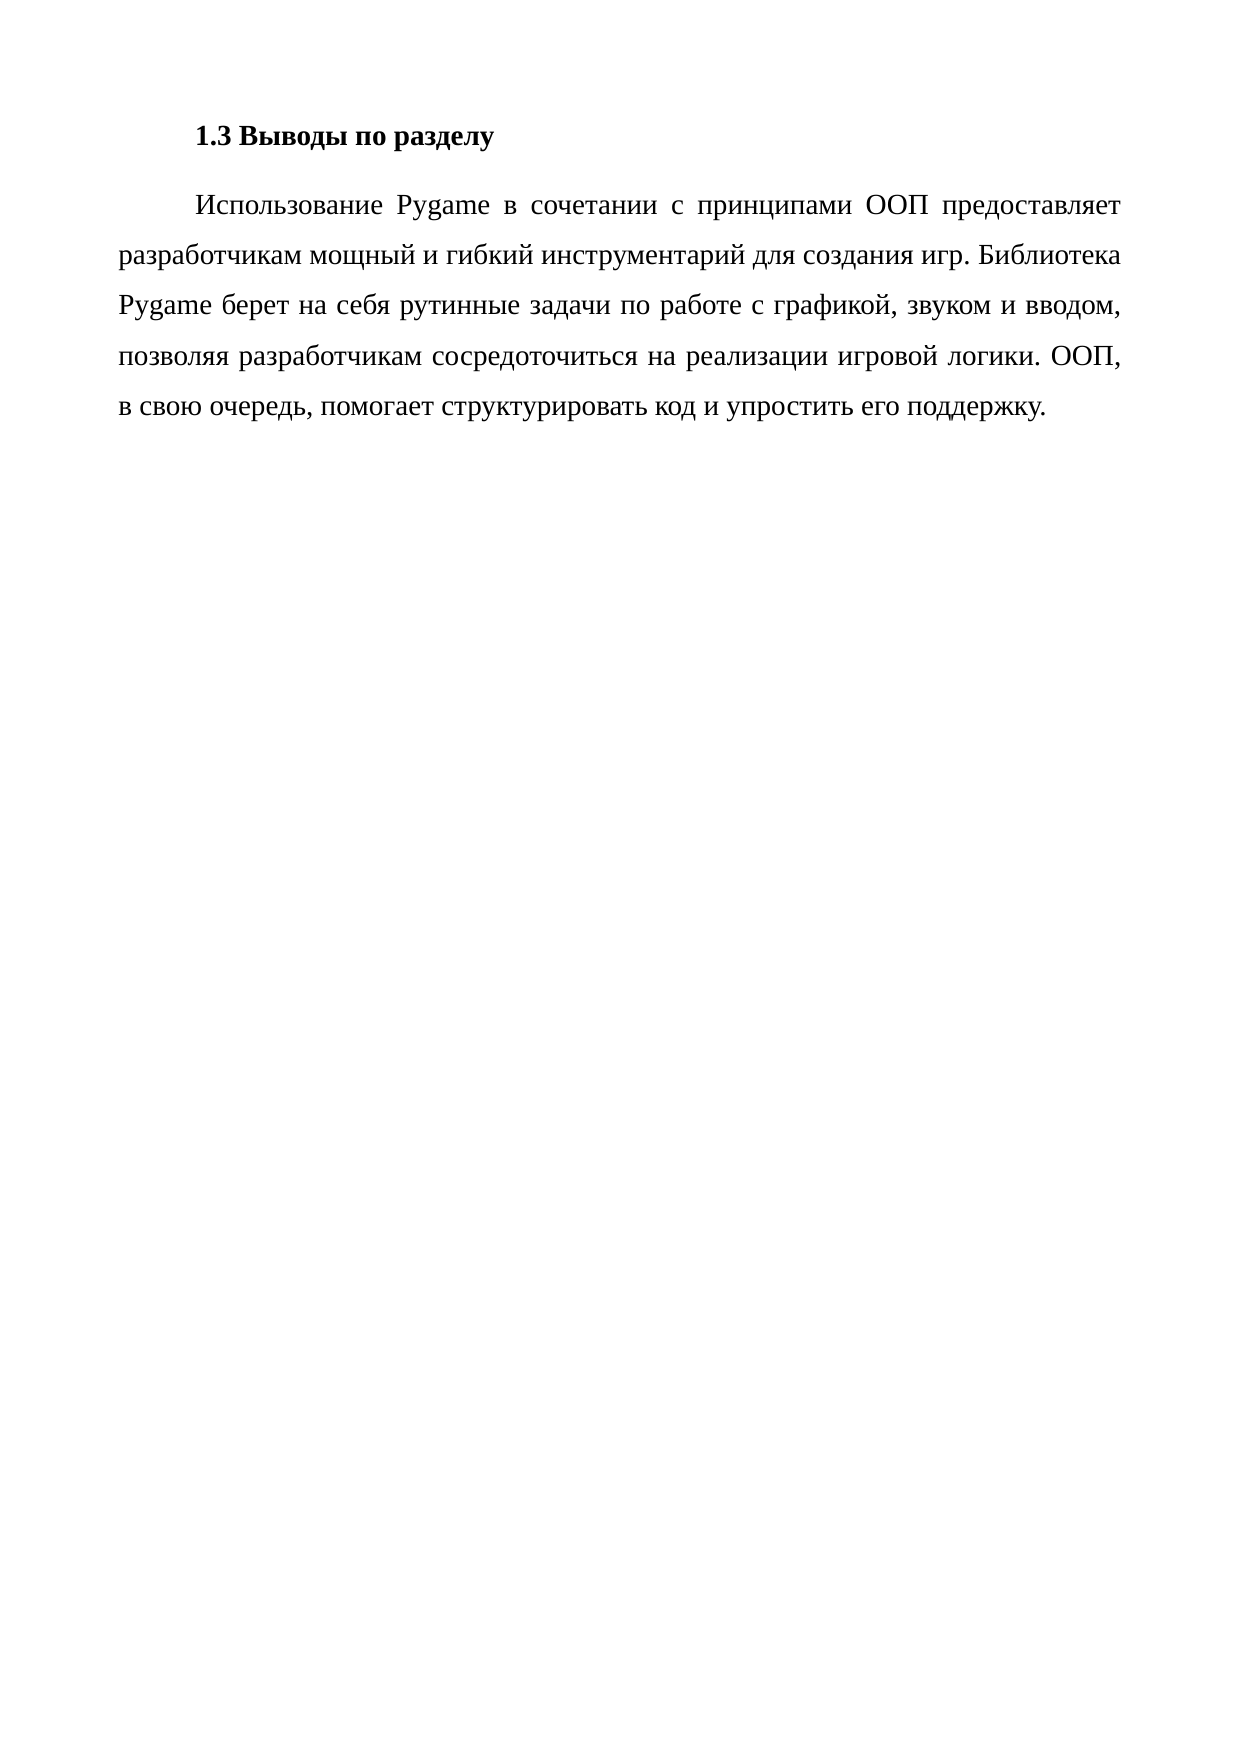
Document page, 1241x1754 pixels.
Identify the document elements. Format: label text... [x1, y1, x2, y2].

subtitle 1.3 Выводы по разделу [118, 118, 1122, 152]
text Использование Pygame в сочетании с принципами ООП предоставляет разработчикам мощный и гибкий инструментарий для создания игр. Библиотека Pygame берет на себя рутинные задачи по работе с графикой, звуком и вводом, позволяя разработчикам сосредоточиться на реализации игровой логики. ООП, в свою очередь, помогает структурировать код и упростить его поддержку. [118, 187, 1122, 422]
